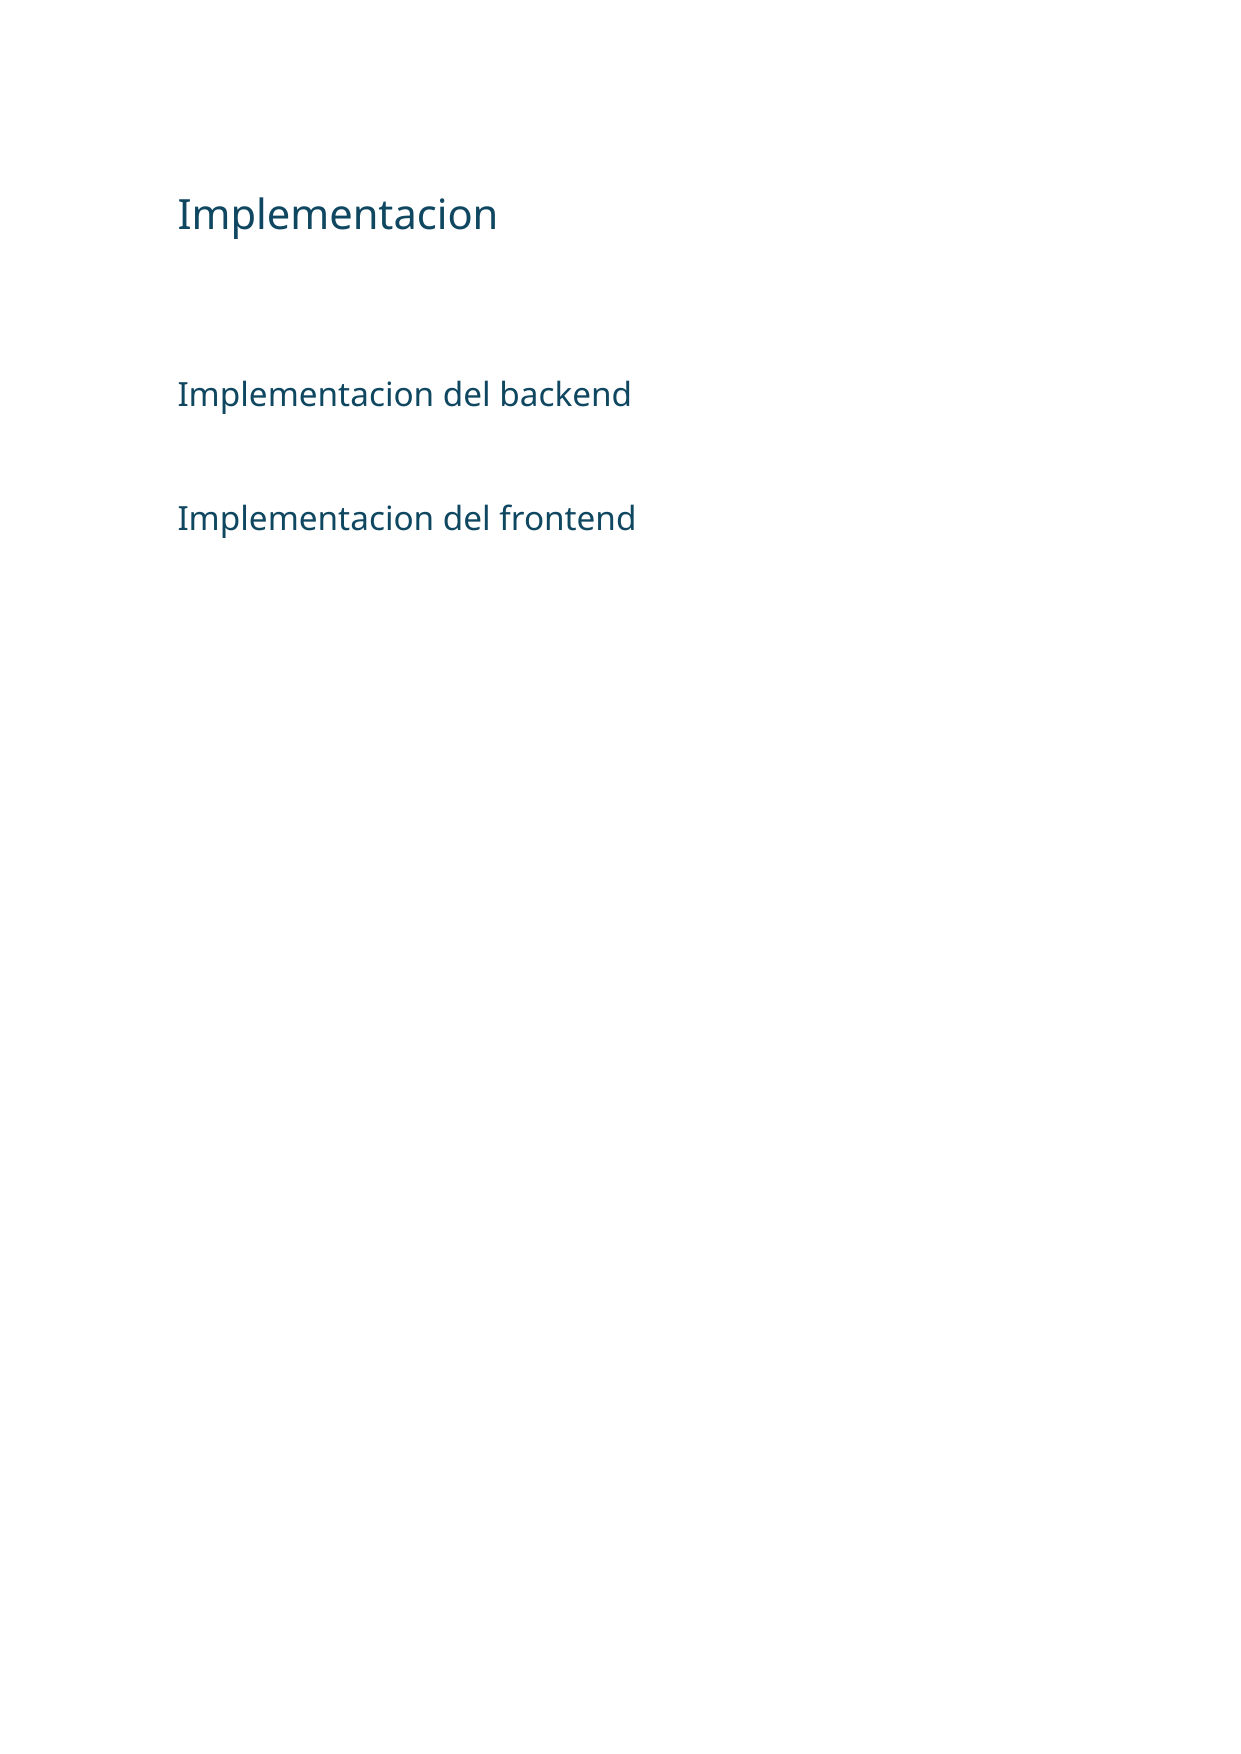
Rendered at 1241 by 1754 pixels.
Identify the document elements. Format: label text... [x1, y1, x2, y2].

subtitle Implementacion [177, 185, 1063, 242]
subtitle Implementacion del backend [177, 371, 1063, 416]
subtitle Implementacion del frontend [177, 495, 1063, 540]
